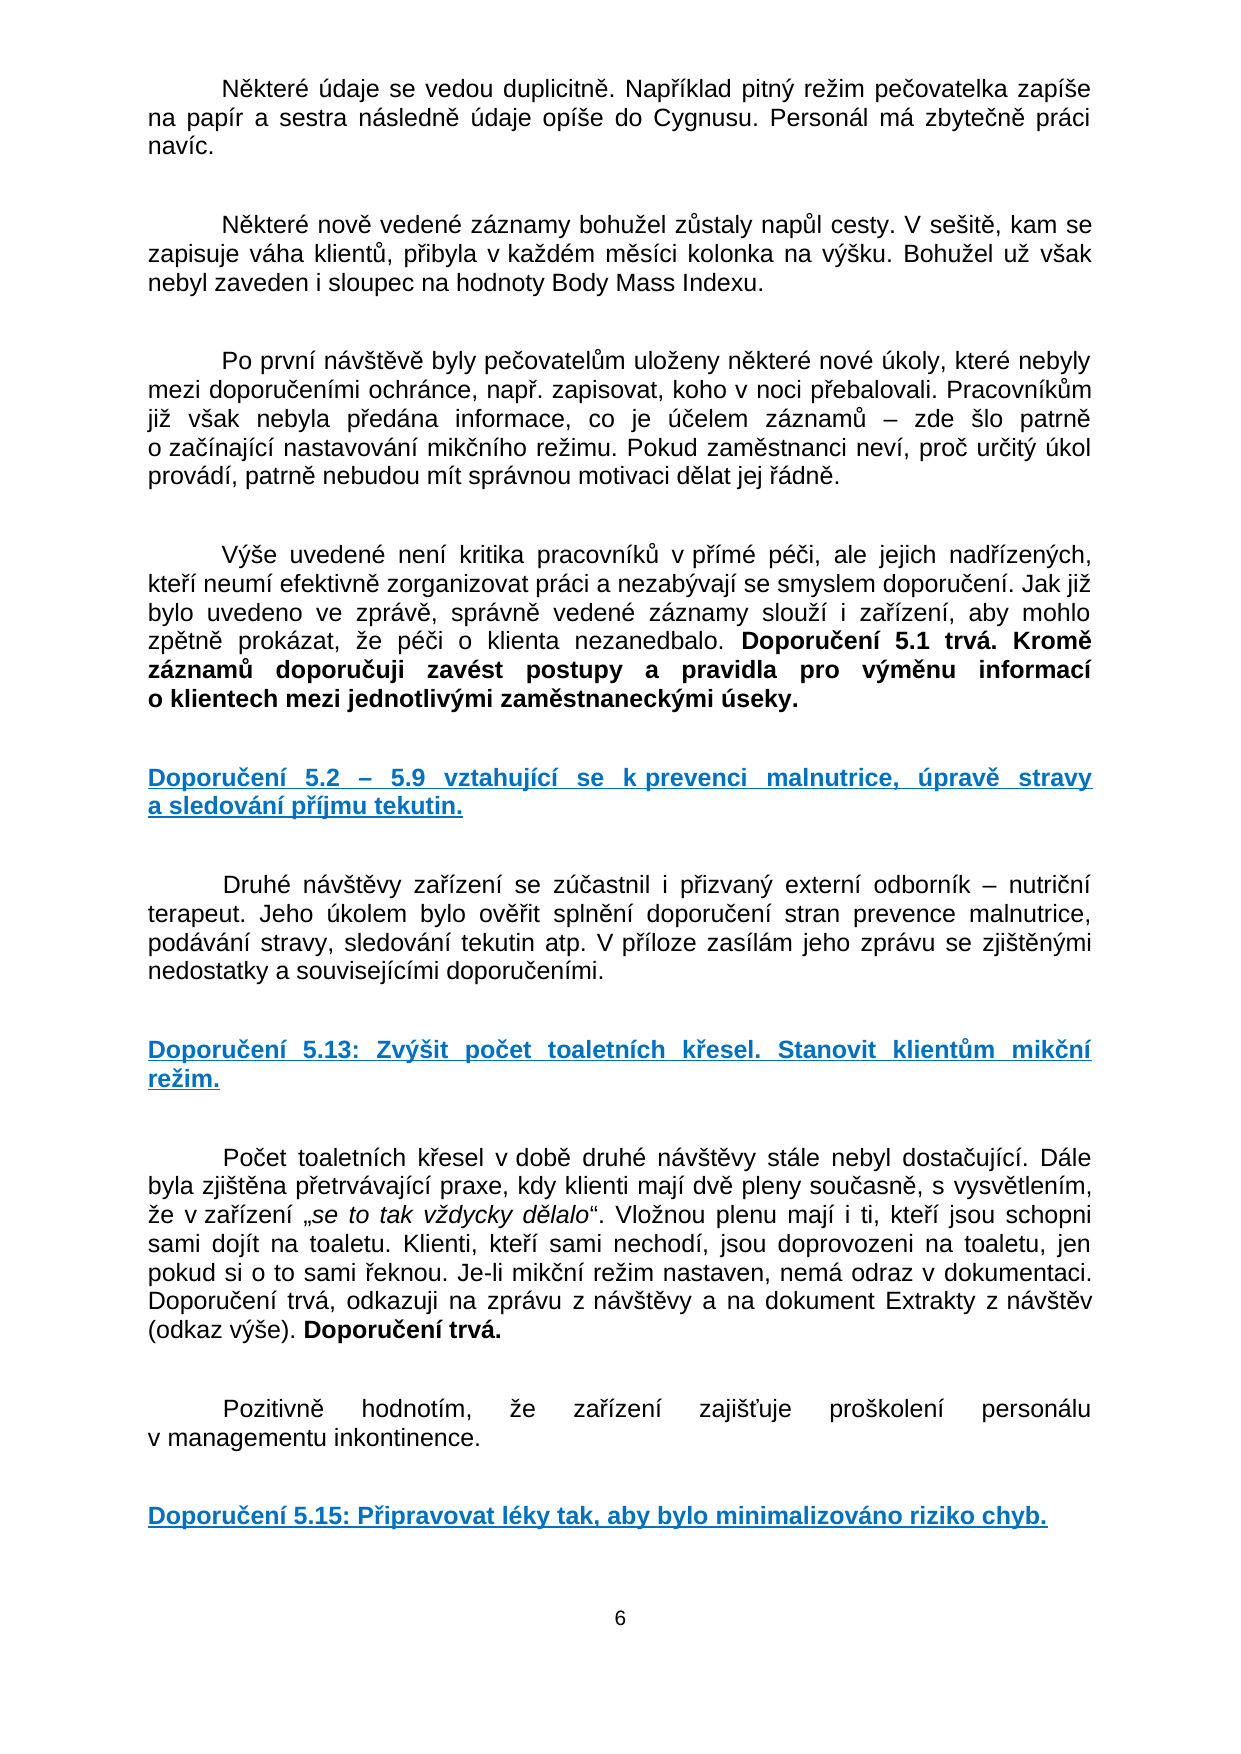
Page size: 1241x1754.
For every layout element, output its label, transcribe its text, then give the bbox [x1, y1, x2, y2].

text a sledování příjmu tekutin. [148, 789, 1092, 820]
text Doporučení 5.13: Zvýšit počet toaletních křesel. Stanovit klientům mikční [148, 1035, 1092, 1060]
text Doporučení 5.2 – 5.9 vztahující se k prevenci malnutrice, úpravě stravy [148, 763, 1092, 788]
text Některé údaje se vedou duplicitně. Například pitný režim pečovatelka zapíše na papír a sestra následně údaje opíše do Cygnusu. Personál má zbytečně práci navíc. [148, 74, 1092, 160]
text Počet toaletních křesel v době druhé návštěvy stále nebyl dostačující. Dále byla zjištěna přetrvávající praxe, kdy klienti mají dvě pleny současně, s vysvětlením, že v zařízení „se to tak vždycky dělalo“. Vložnou plenu mají i ti, kteří jsou schopni sami dojít na toaletu. Klienti, kteří sami nechodí, jsou doprovozeni na toaletu, jen pokud si o to sami řeknou. Je-li mikční režim nastaven, nemá odraz v dokumentaci. Doporučení trvá, odkazuji na zprávu z návštěvy a na dokument Extrakty z návštěv (odkaz výše). Doporučení trvá. [148, 1143, 1092, 1344]
text Po první návštěvě byly pečovatelům uloženy některé nové úkoly, které nebyly mezi doporučeními ochránce, např. zapisovat, koho v noci přebalovali. Pracovníkům již však nebyla předána informace, co je účelem záznamů – zde šlo patrně o začínající nastavování mikčního režimu. Pokud zaměstnanci neví, proč určitý úkol provádí, patrně nebudou mít správnou motivaci dělat jej řádně. [148, 346, 1092, 490]
text Výše uvedené není kritika pracovníků v přímé péči, ale jejich nadřízených, kteří neumí efektivně zorganizovat práci a nezabývají se smyslem doporučení. Jak již bylo uvedeno ve zprávě, správně vedené záznamy slouží i zařízení, aby mohlo zpětně prokázat, že péči o klienta nezanedbalo. Doporučení 5.1 trvá. Kromě záznamů doporučuji zavést postupy a pravidla pro výměnu informací o klientech mezi jednotlivými zaměstnaneckými úseky. [148, 540, 1092, 713]
text Doporučení 5.15: Připravovat léky tak, aby bylo minimalizováno riziko chyb. [148, 1501, 1092, 1530]
text Druhé návštěvy zařízení se zúčastnil i přizvaný externí odborník – nutriční terapeut. Jeho úkolem bylo ověřit splnění doporučení stran prevence malnutrice, podávání stravy, sledování tekutin atp. V příloze zasílám jeho zprávu se zjištěnými nedostatky a souvisejícími doporučeními. [148, 870, 1092, 985]
text Některé nově vedené záznamy bohužel zůstaly napůl cesty. V sešitě, kam se zapisuje váha klientů, přibyla v každém měsíci kolonka na výšku. Bohužel už však nebyl zaveden i sloupec na hodnoty Body Mass Indexu. [148, 210, 1092, 296]
text Pozitivně hodnotím, že zařízení zajišťuje proškolení personálu v managementu inkontinence. [148, 1394, 1092, 1451]
text režim. [148, 1061, 1092, 1093]
